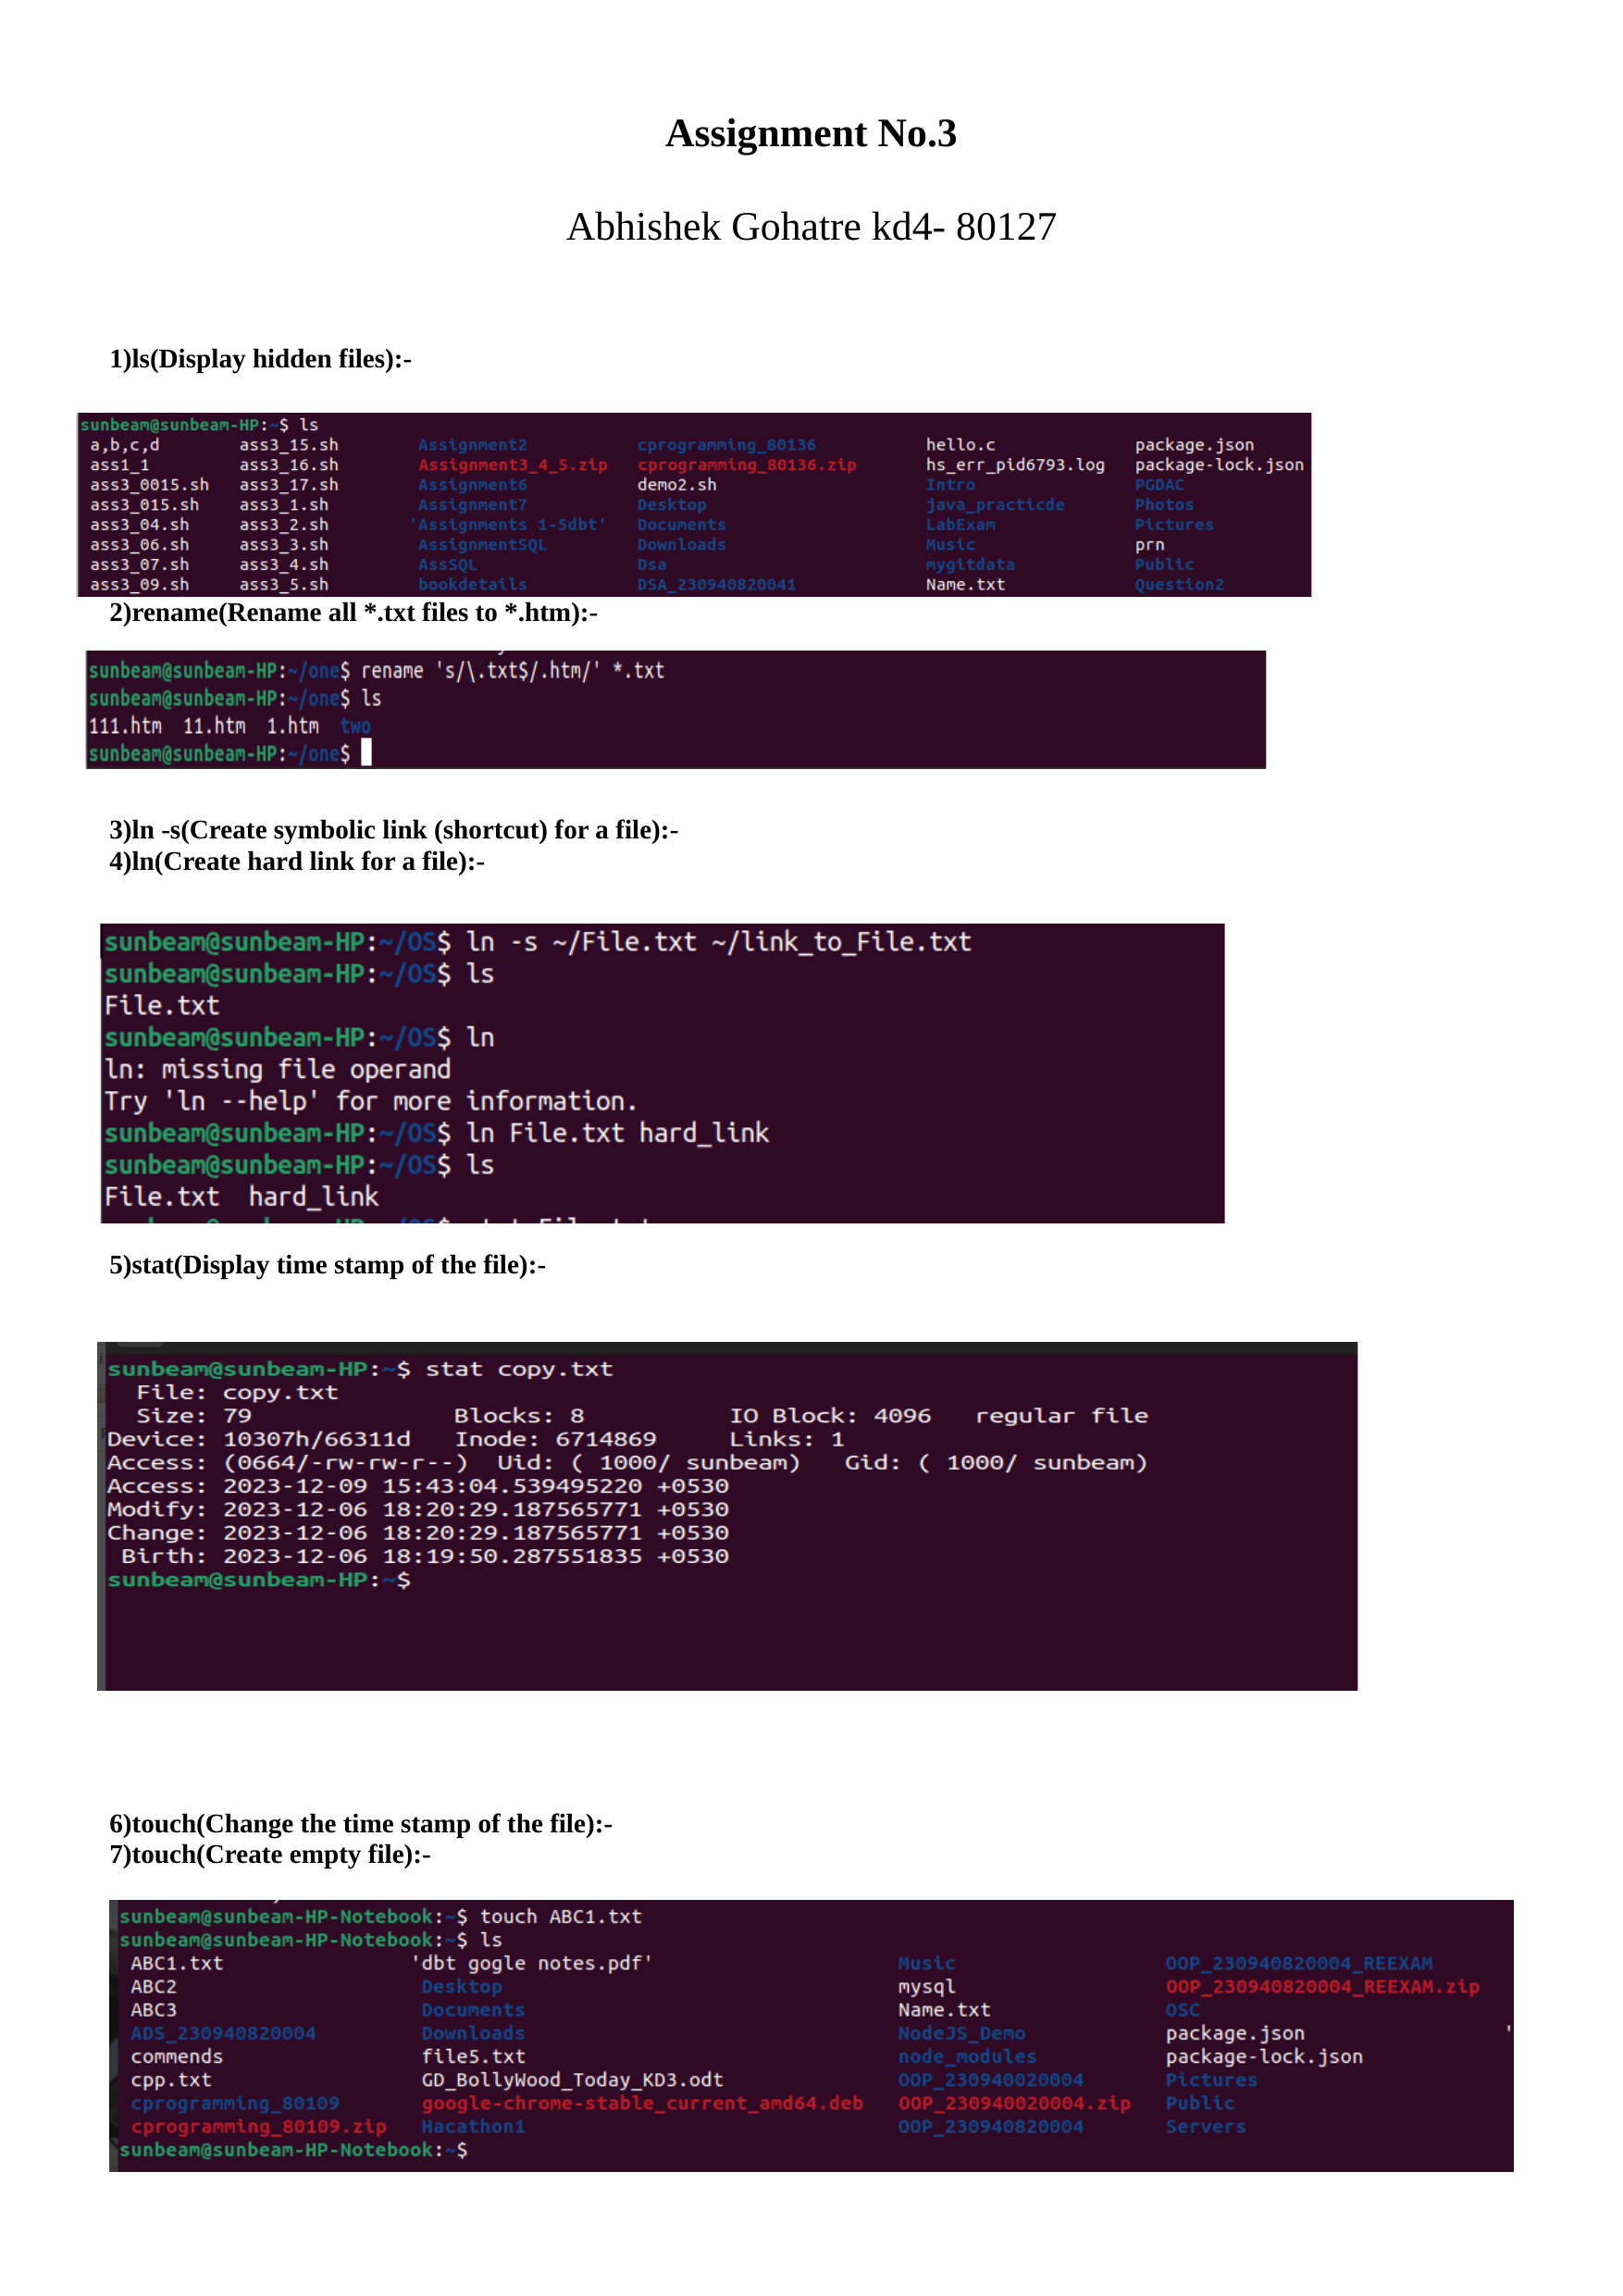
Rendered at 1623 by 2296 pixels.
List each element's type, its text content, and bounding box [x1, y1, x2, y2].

text 2)rename(Rename all *.txt files to *.htm):- [109, 497, 1514, 627]
text 3)ln -s(Create symbolic link (shortcut) for a file):- [109, 813, 1514, 845]
text 7)touch(Create empty file):- [109, 1838, 1514, 1869]
text 5)stat(Display time stamp of the file):- [109, 1248, 1514, 1279]
text Assignment No.3 [109, 109, 1514, 155]
text 4)ln(Create hard link for a file):- [109, 845, 1514, 875]
picture [100, 924, 1225, 1223]
picture [109, 1900, 1514, 2172]
text 1)ls(Display hidden files):- [109, 342, 1514, 373]
picture [76, 413, 1312, 597]
picture [97, 1342, 1358, 1691]
text Abhishek Gohatre kd4- 80127 [109, 203, 1514, 249]
text 6)touch(Change the time stamp of the file):- [109, 1807, 1514, 1838]
picture [85, 651, 1267, 769]
